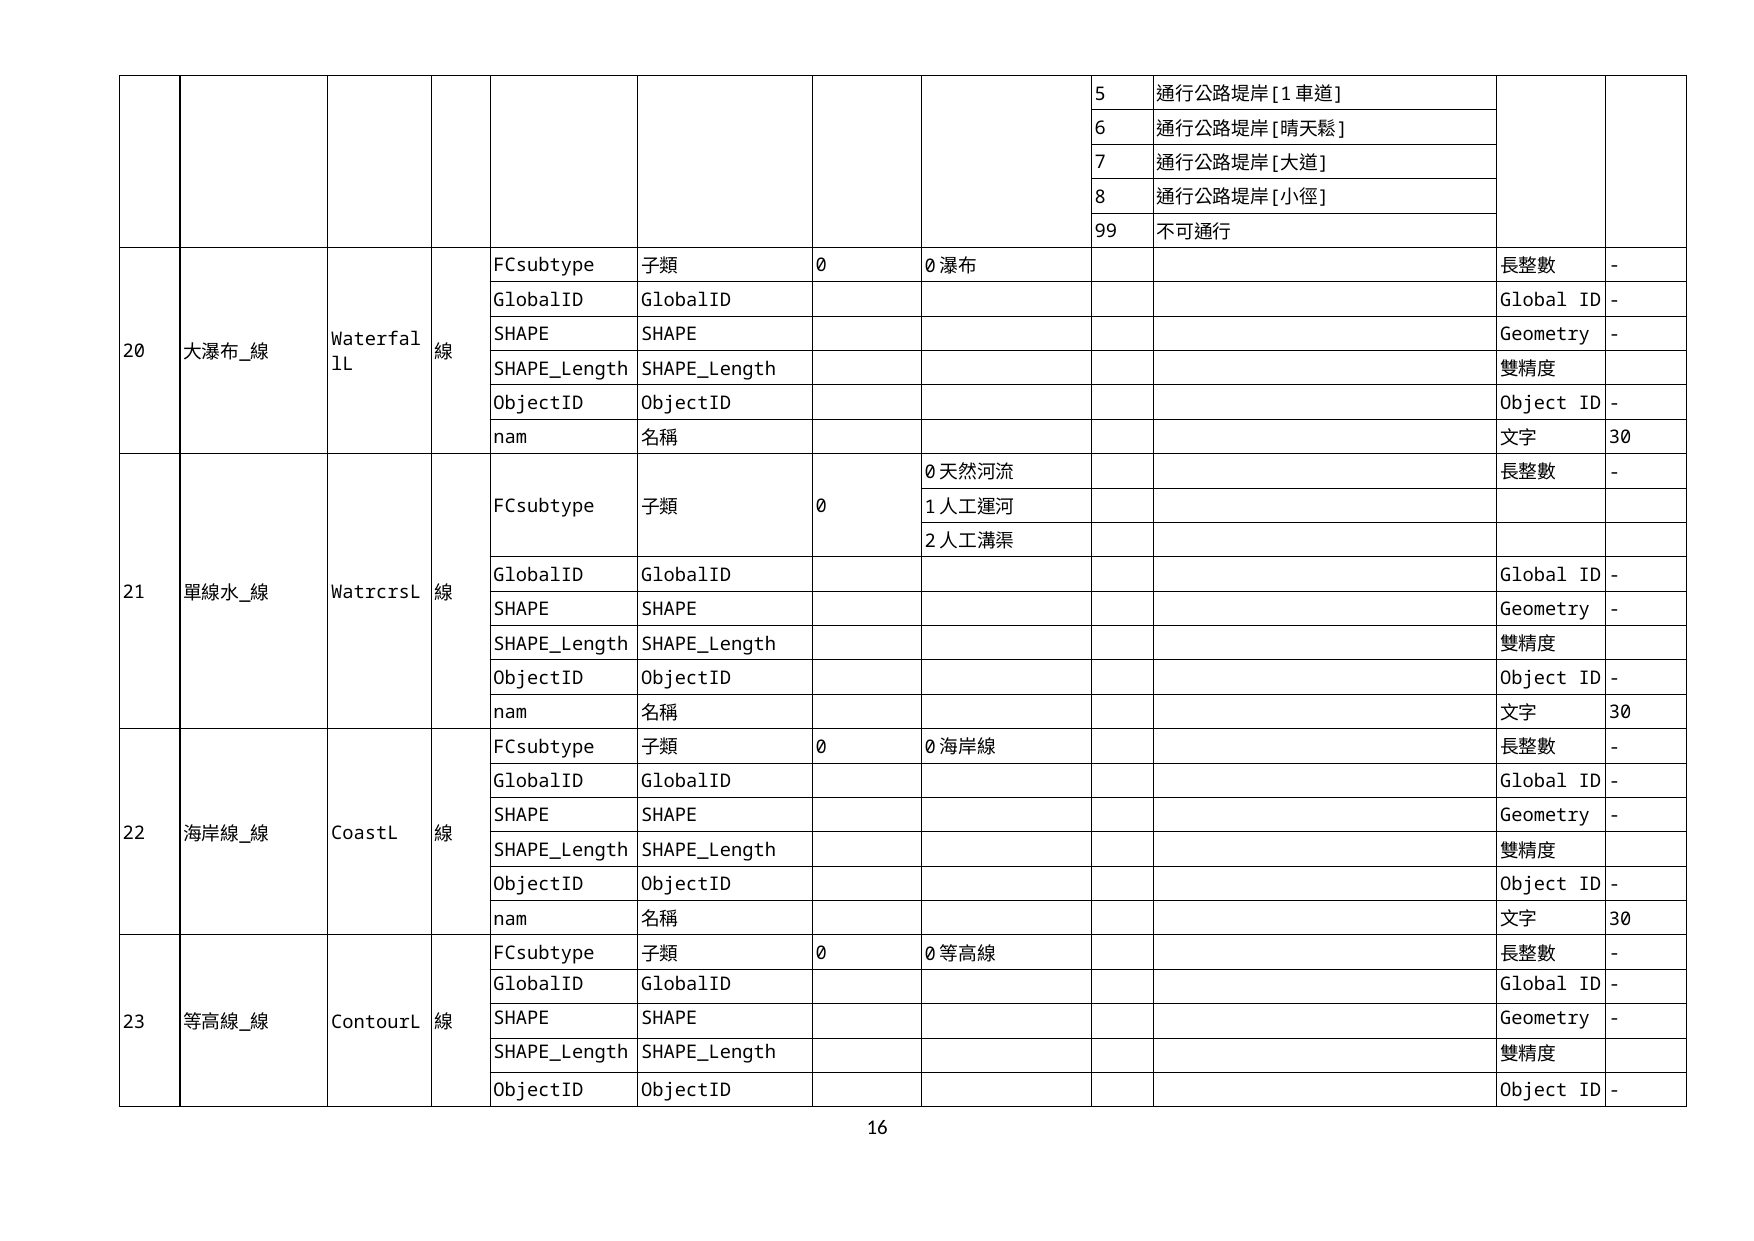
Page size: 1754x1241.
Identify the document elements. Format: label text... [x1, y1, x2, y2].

table_cell [1154, 1039, 1496, 1072]
table_cell FCsubtype [491, 729, 637, 762]
table_cell [1092, 832, 1153, 866]
table_cell 名稱 [638, 420, 812, 453]
table_cell [922, 592, 1091, 625]
table_cell [813, 798, 921, 831]
table_cell [1092, 351, 1153, 384]
table_cell WatrcrsL [328, 454, 431, 728]
table_cell [1154, 832, 1496, 866]
table_cell GlobalID [491, 970, 637, 1003]
table_cell SHAPE [638, 317, 812, 350]
table_cell [922, 626, 1091, 659]
table_cell Global ID [1497, 970, 1605, 1003]
table_cell 0瀑布 [922, 248, 1091, 281]
table_cell [813, 351, 921, 384]
table_cell [1154, 935, 1496, 969]
table_cell [1154, 764, 1496, 797]
table_cell - [1606, 317, 1686, 350]
table_cell 0 [813, 935, 921, 969]
table_cell 21 [120, 454, 179, 728]
table_cell GlobalID [491, 764, 637, 797]
table_cell [1497, 76, 1605, 247]
table_cell 文字 [1497, 695, 1605, 728]
table_cell [813, 901, 921, 934]
table_cell CoastL [328, 729, 431, 934]
table_cell [1497, 523, 1605, 556]
table_cell [1092, 420, 1153, 453]
table_cell [1606, 1039, 1686, 1072]
table_cell [1092, 557, 1153, 591]
table_cell 通行公路堤岸[大道] [1154, 145, 1496, 178]
table_cell [1154, 317, 1496, 350]
table_cell GlobalID [638, 764, 812, 797]
table_cell 長整數 [1497, 935, 1605, 969]
table_cell - [1606, 867, 1686, 900]
table_cell [1092, 729, 1153, 762]
table_cell [922, 695, 1091, 728]
table_cell SHAPE_Length [491, 351, 637, 384]
table_cell Global ID [1497, 557, 1605, 591]
table_cell 5 [1092, 76, 1153, 109]
table_cell [1606, 626, 1686, 659]
table_cell [1154, 867, 1496, 900]
table_cell 0天然河流 [922, 454, 1091, 487]
table_cell [1606, 351, 1686, 384]
table_cell [1154, 489, 1496, 522]
table_cell [1154, 282, 1496, 316]
table_cell 0等高線 [922, 935, 1091, 969]
table_cell [1092, 1039, 1153, 1072]
table_cell 文字 [1497, 420, 1605, 453]
table_cell 2人工溝渠 [922, 523, 1091, 556]
table_cell [813, 764, 921, 797]
table_cell 30 [1606, 695, 1686, 728]
table_cell [1092, 935, 1153, 969]
table_cell [922, 901, 1091, 934]
table_cell WaterfallL [328, 248, 431, 453]
table_cell ObjectID [638, 1073, 812, 1106]
table_cell 海岸線_線 [181, 729, 327, 934]
table_cell GlobalID [638, 282, 812, 316]
table_cell [1606, 489, 1686, 522]
table_cell Geometry [1497, 317, 1605, 350]
table_cell [1154, 385, 1496, 419]
table_cell - [1606, 935, 1686, 969]
table_cell Object ID [1497, 867, 1605, 900]
table_cell [1092, 523, 1153, 556]
table_cell 通行公路堤岸[1車道] [1154, 76, 1496, 109]
table_cell [1154, 970, 1496, 1003]
table_cell 線 [432, 248, 490, 453]
table_cell 1人工運河 [922, 489, 1091, 522]
table_cell [1154, 729, 1496, 762]
table_cell GlobalID [491, 557, 637, 591]
table_cell 子類 [638, 935, 812, 969]
table_cell [813, 592, 921, 625]
table_cell [922, 970, 1091, 1003]
table_cell 雙精度 [1497, 1039, 1605, 1072]
table_cell SHAPE [638, 592, 812, 625]
table_cell Geometry [1497, 1004, 1605, 1037]
table_cell 0 [813, 454, 921, 556]
table_cell [922, 351, 1091, 384]
table_cell [813, 282, 921, 316]
table_cell ObjectID [638, 660, 812, 694]
table_cell [1092, 901, 1153, 934]
table_cell [1092, 1073, 1153, 1106]
table_cell [1092, 592, 1153, 625]
table_cell [1497, 489, 1605, 522]
table_cell GlobalID [638, 970, 812, 1003]
table_cell [922, 1039, 1091, 1072]
table_cell 線 [432, 454, 490, 728]
table_cell [922, 1004, 1091, 1037]
table_cell 6 [1092, 110, 1153, 144]
table_cell [813, 867, 921, 900]
table_cell SHAPE_Length [638, 832, 812, 866]
table_cell 線 [432, 729, 490, 934]
table_cell [1154, 454, 1496, 487]
table_cell 單線水_線 [181, 454, 327, 728]
table_cell SHAPE [638, 798, 812, 831]
table_cell - [1606, 1004, 1686, 1037]
table_cell - [1606, 1073, 1686, 1106]
table_cell SHAPE [638, 1004, 812, 1037]
table_cell nam [491, 420, 637, 453]
table_cell 通行公路堤岸[小徑] [1154, 179, 1496, 212]
table_cell [922, 764, 1091, 797]
table_cell 雙精度 [1497, 832, 1605, 866]
table_cell 7 [1092, 145, 1153, 178]
table_cell [922, 660, 1091, 694]
table_cell [813, 1073, 921, 1106]
table_cell 子類 [638, 248, 812, 281]
table_cell - [1606, 660, 1686, 694]
table_cell 線 [432, 935, 490, 1106]
table_cell SHAPE_Length [491, 626, 637, 659]
table_cell [1092, 489, 1153, 522]
table_cell [1154, 660, 1496, 694]
table_cell [922, 385, 1091, 419]
table_cell [1606, 832, 1686, 866]
table_cell [1092, 317, 1153, 350]
table_cell [1092, 970, 1153, 1003]
table_cell [491, 76, 637, 247]
table_cell 8 [1092, 179, 1153, 212]
table_cell [1606, 523, 1686, 556]
table_cell 30 [1606, 901, 1686, 934]
table_cell - [1606, 970, 1686, 1003]
table_cell Global ID [1497, 764, 1605, 797]
table_cell [1154, 626, 1496, 659]
table_cell 子類 [638, 454, 812, 556]
table_cell [922, 1073, 1091, 1106]
table_cell ObjectID [491, 1073, 637, 1106]
table_cell nam [491, 901, 637, 934]
table_cell [813, 970, 921, 1003]
table_cell [813, 317, 921, 350]
table_cell ContourL [328, 935, 431, 1106]
table_cell Geometry [1497, 592, 1605, 625]
table_cell [813, 660, 921, 694]
table_cell 0海岸線 [922, 729, 1091, 762]
table_cell SHAPE_Length [491, 832, 637, 866]
table_cell [1092, 248, 1153, 281]
table_cell Object ID [1497, 660, 1605, 694]
table_cell 0 [813, 729, 921, 762]
table_cell ObjectID [491, 867, 637, 900]
table_cell [638, 76, 812, 247]
table_cell [1154, 592, 1496, 625]
table_cell 0 [813, 248, 921, 281]
table_cell [813, 1039, 921, 1072]
table_cell 長整數 [1497, 729, 1605, 762]
table_cell [1092, 1004, 1153, 1037]
table_cell ObjectID [491, 660, 637, 694]
table_cell [813, 420, 921, 453]
table_cell GlobalID [491, 282, 637, 316]
table_cell 23 [120, 935, 179, 1106]
table_cell 20 [120, 248, 179, 453]
table_cell [1092, 454, 1153, 487]
table_cell [1154, 248, 1496, 281]
table_cell - [1606, 592, 1686, 625]
table_cell 名稱 [638, 695, 812, 728]
table_cell [1092, 626, 1153, 659]
table_cell [813, 76, 921, 247]
table_cell SHAPE_Length [638, 351, 812, 384]
table_cell ObjectID [638, 867, 812, 900]
table_cell [1092, 867, 1153, 900]
table_cell 雙精度 [1497, 626, 1605, 659]
table_cell [1092, 764, 1153, 797]
table_cell Geometry [1497, 798, 1605, 831]
table_cell [1154, 1073, 1496, 1106]
table_cell [1154, 695, 1496, 728]
table_cell - [1606, 454, 1686, 487]
table_cell [813, 695, 921, 728]
table_cell 大瀑布_線 [181, 248, 327, 453]
table_cell 雙精度 [1497, 351, 1605, 384]
table_cell [813, 385, 921, 419]
table_cell - [1606, 248, 1686, 281]
table_cell 30 [1606, 420, 1686, 453]
table_cell - [1606, 798, 1686, 831]
table_cell [922, 317, 1091, 350]
table_cell [922, 76, 1091, 247]
table_cell 長整數 [1497, 248, 1605, 281]
table_cell SHAPE [491, 1004, 637, 1037]
table_cell [922, 420, 1091, 453]
table_cell - [1606, 76, 1686, 247]
table_cell [1092, 660, 1153, 694]
table_cell SHAPE_Length [491, 1039, 637, 1072]
table_cell 不可通行 [1154, 214, 1496, 247]
table_cell [1154, 523, 1496, 556]
table_cell [1154, 420, 1496, 453]
table_cell [922, 832, 1091, 866]
table_cell 文字 [1497, 901, 1605, 934]
table_cell [922, 557, 1091, 591]
table_cell - [1606, 282, 1686, 316]
table_cell [813, 1004, 921, 1037]
table_cell [813, 626, 921, 659]
table_cell [120, 76, 179, 247]
table_cell [1092, 385, 1153, 419]
table_cell FCsubtype [491, 454, 637, 556]
table_cell FCsubtype [491, 935, 637, 969]
table_cell [813, 832, 921, 866]
table_cell 長整數 [1497, 454, 1605, 487]
table_cell GlobalID [638, 557, 812, 591]
table_cell [813, 557, 921, 591]
table_cell [1154, 557, 1496, 591]
table_cell - [1606, 385, 1686, 419]
table_cell SHAPE_Length [638, 1039, 812, 1072]
table_cell [922, 282, 1091, 316]
table_cell SHAPE [491, 317, 637, 350]
table_cell [1154, 1004, 1496, 1037]
table_cell [1092, 282, 1153, 316]
table_cell ObjectID [491, 385, 637, 419]
table_cell 等高線_線 [181, 935, 327, 1106]
table_cell [1092, 798, 1153, 831]
table_cell Object ID [1497, 385, 1605, 419]
table_cell 名稱 [638, 901, 812, 934]
table_cell [1154, 351, 1496, 384]
table_cell Object ID [1497, 1073, 1605, 1106]
table_cell [328, 76, 431, 247]
table_cell - [1606, 729, 1686, 762]
table_cell - [1606, 764, 1686, 797]
table_cell nam [491, 695, 637, 728]
table_cell [432, 76, 490, 247]
table_cell ObjectID [638, 385, 812, 419]
table_cell 通行公路堤岸[晴天鬆] [1154, 110, 1496, 144]
table_cell SHAPE [491, 798, 637, 831]
table_cell - [1606, 557, 1686, 591]
table_cell SHAPE [491, 592, 637, 625]
table_cell FCsubtype [491, 248, 637, 281]
table_cell [1092, 695, 1153, 728]
table_cell 22 [120, 729, 179, 934]
table_cell [1154, 798, 1496, 831]
table_cell [1154, 901, 1496, 934]
table_cell 子類 [638, 729, 812, 762]
table_cell [181, 76, 327, 247]
table_cell SHAPE_Length [638, 626, 812, 659]
table_cell Global ID [1497, 282, 1605, 316]
table_cell 99 [1092, 214, 1153, 247]
table_cell [922, 798, 1091, 831]
table_cell [922, 867, 1091, 900]
